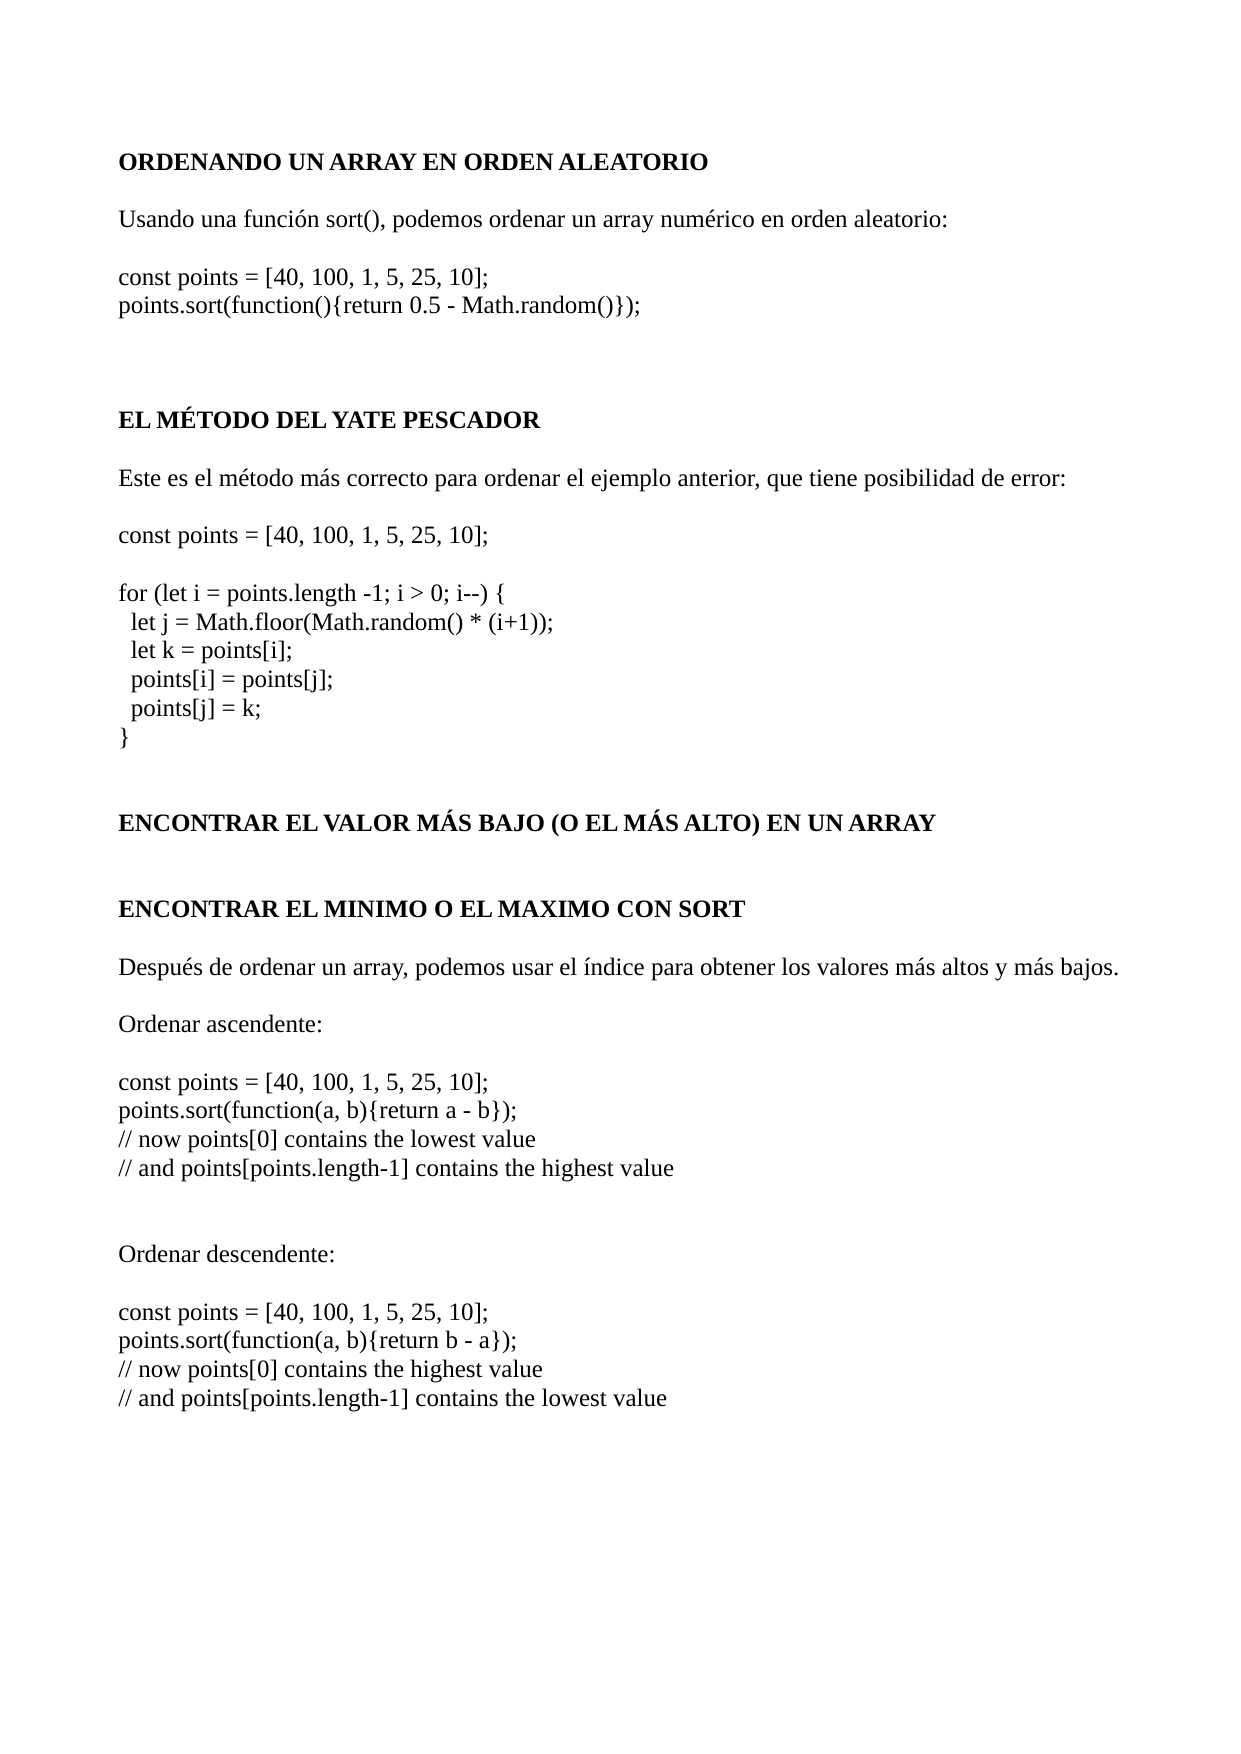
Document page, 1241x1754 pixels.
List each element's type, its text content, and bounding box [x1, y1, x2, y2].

text ENCONTRAR EL MINIMO O EL MAXIMO CON SORT [118, 894, 1122, 923]
text const points = [40, 100, 1, 5, 25, 10]; points.sort(function(a, b){return b - a}); // now points[0] contains the highest value // and points[points.length-1] contains the lowest value [118, 1297, 1122, 1412]
text Ordenar ascendente: [118, 1009, 1122, 1038]
text const points = [40, 100, 1, 5, 25, 10]; points.sort(function(a, b){return a - b}); // now points[0] contains the lowest value // and points[points.length-1] contains the highest value [118, 1067, 1122, 1182]
text Usando una función sort(), podemos ordenar un array numérico en orden aleatorio: [118, 204, 1122, 233]
text Ordenar descendente: [118, 1239, 1122, 1268]
text Este es el método más correcto para ordenar el ejemplo anterior, que tiene posibilidad de error: [118, 463, 1122, 492]
text const points = [40, 100, 1, 5, 25, 10]; for (let i = points.length -1; i > 0; i--) { let j = Math.floor(Math.random() * (i+1)); let k = points[i]; points[i] = points[j]; points[j] = k; } [118, 521, 1122, 751]
text const points = [40, 100, 1, 5, 25, 10]; points.sort(function(){return 0.5 - Math.random()}); [118, 262, 1122, 319]
text ORDENANDO UN ARRAY EN ORDEN ALEATORIO [118, 147, 1122, 176]
text EL MÉTODO DEL YATE PESCADOR [118, 406, 1122, 434]
text Después de ordenar un array, podemos usar el índice para obtener los valores más altos y más bajos. [118, 952, 1122, 981]
text ENCONTRAR EL VALOR MÁS BAJO (O EL MÁS ALTO) EN UN ARRAY [118, 808, 1122, 837]
